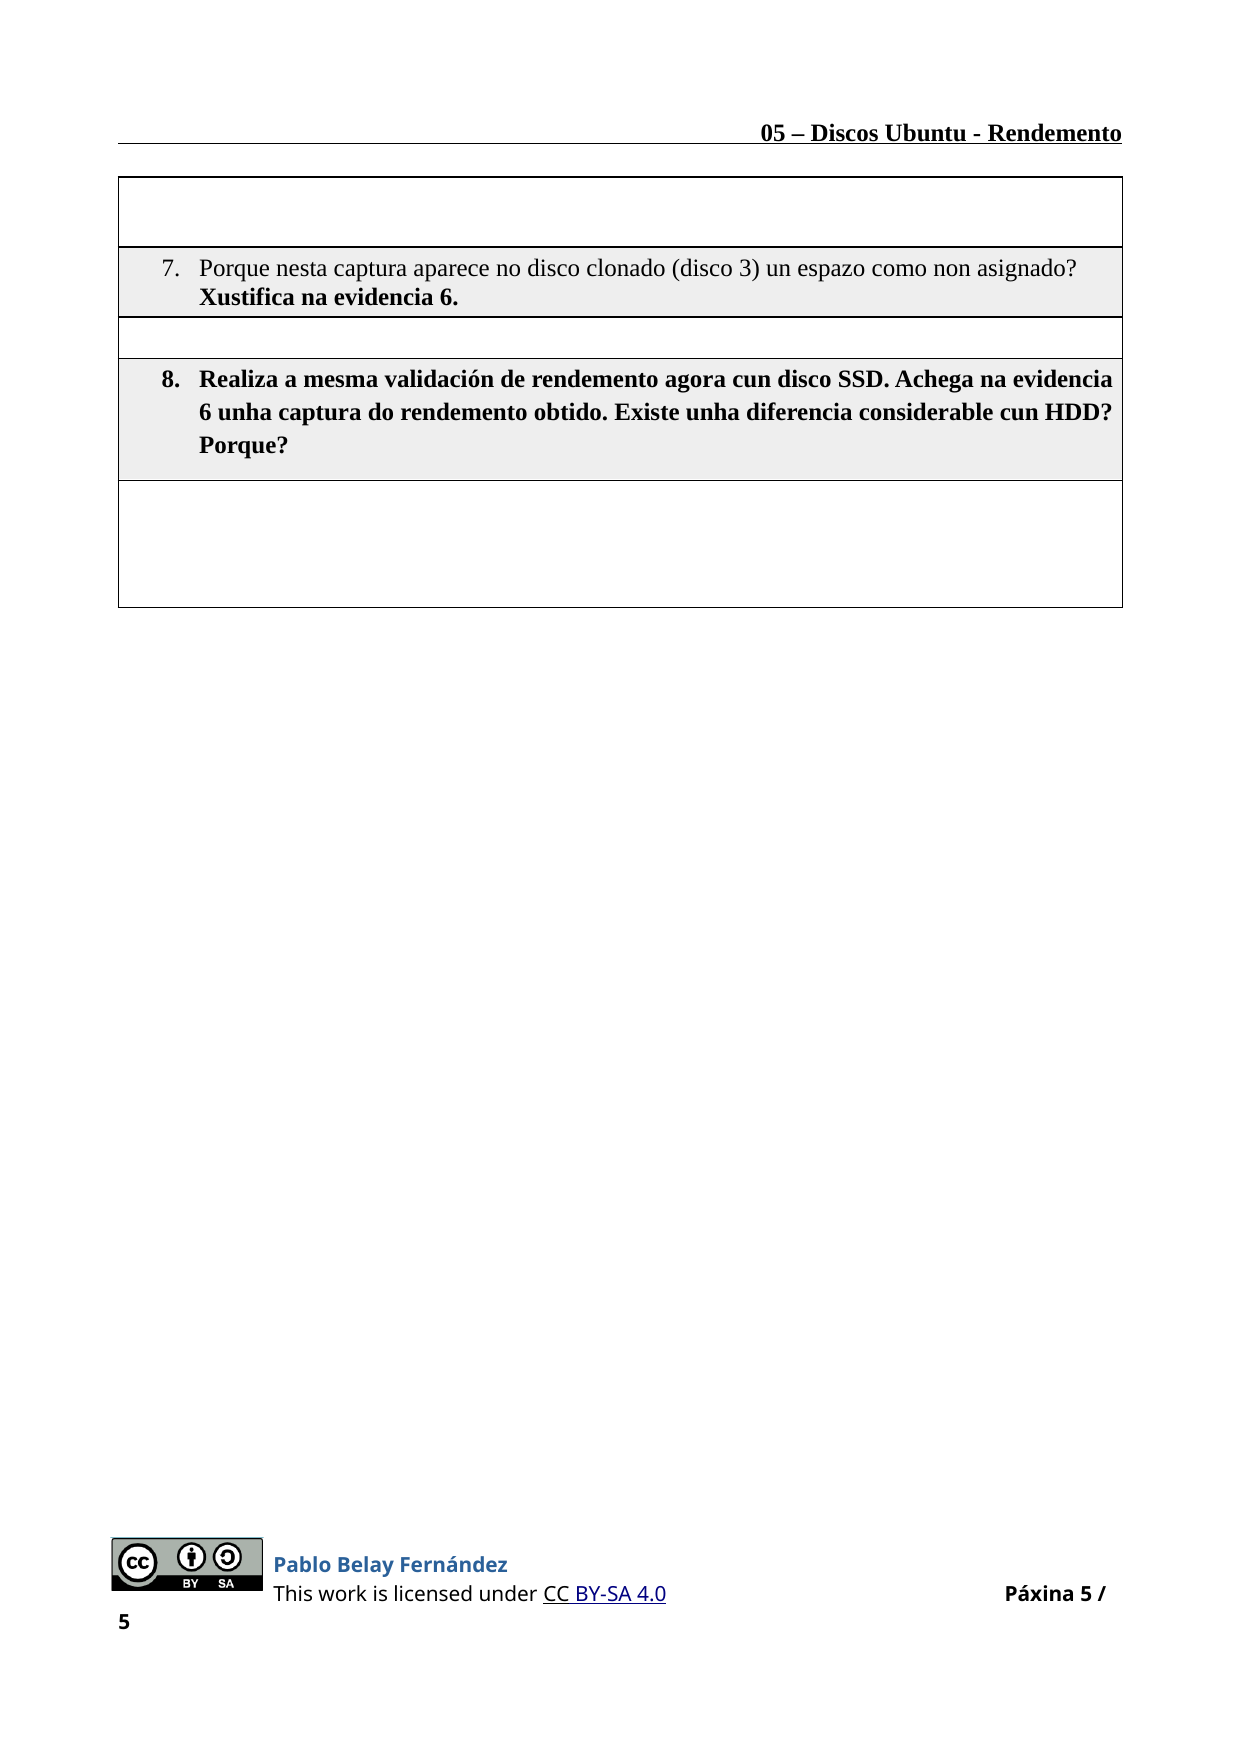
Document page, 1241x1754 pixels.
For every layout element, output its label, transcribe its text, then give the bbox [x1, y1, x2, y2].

table_cell [119, 481, 1122, 607]
table_cell Realiza a mesma validación de rendemento agora cun disco SSD. Achega na evidencia 6 unha captura do rendemento obtido. Existe unha diferencia considerable cun HDD? Porque? [119, 359, 1122, 479]
picture [110, 1536, 264, 1593]
table_cell [119, 318, 1122, 358]
table_cell [119, 178, 1122, 246]
table_cell Porque nesta captura aparece no disco clonado (disco 3) un espazo como non asignado? Xustifica na evidencia 6. [119, 248, 1122, 316]
